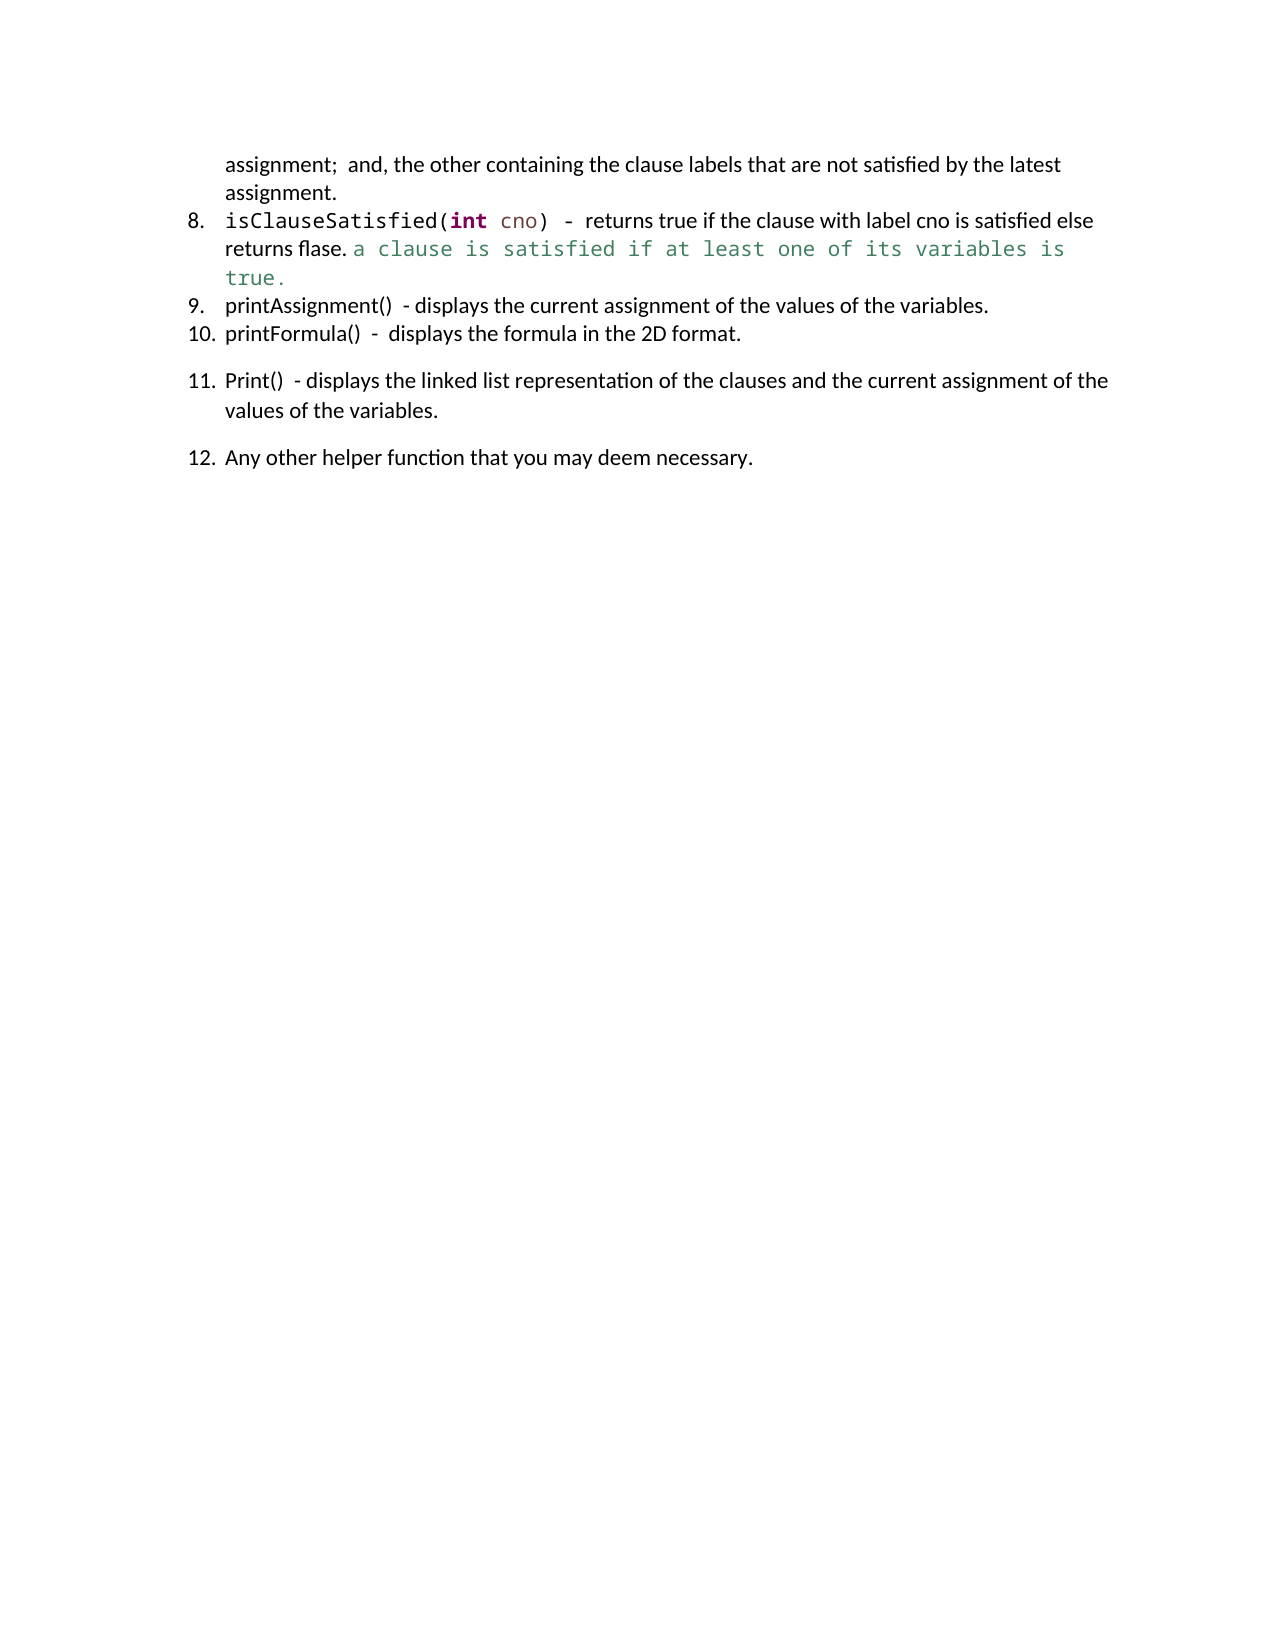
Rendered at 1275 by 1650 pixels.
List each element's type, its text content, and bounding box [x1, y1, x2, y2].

list Any other helper function that you may deem necessary. [187, 443, 1125, 471]
list Print() - displays the linked list representation of the clauses and the current assignment of the values of the variables. [187, 366, 1125, 424]
list printFormula() - displays the formula in the 2D format. [187, 319, 1125, 347]
list printAssignment() - displays the current assignment of the values of the variables. [187, 291, 1125, 319]
list assignment; and, the other containing the clause labels that are not satisfied by the latest assignment. [187, 150, 1125, 206]
list isClauseSatisfied(int cno) - returns true if the clause with label cno is satisfied else returns flase. a clause is satisfied if at least one of its variables is true. [187, 206, 1125, 291]
